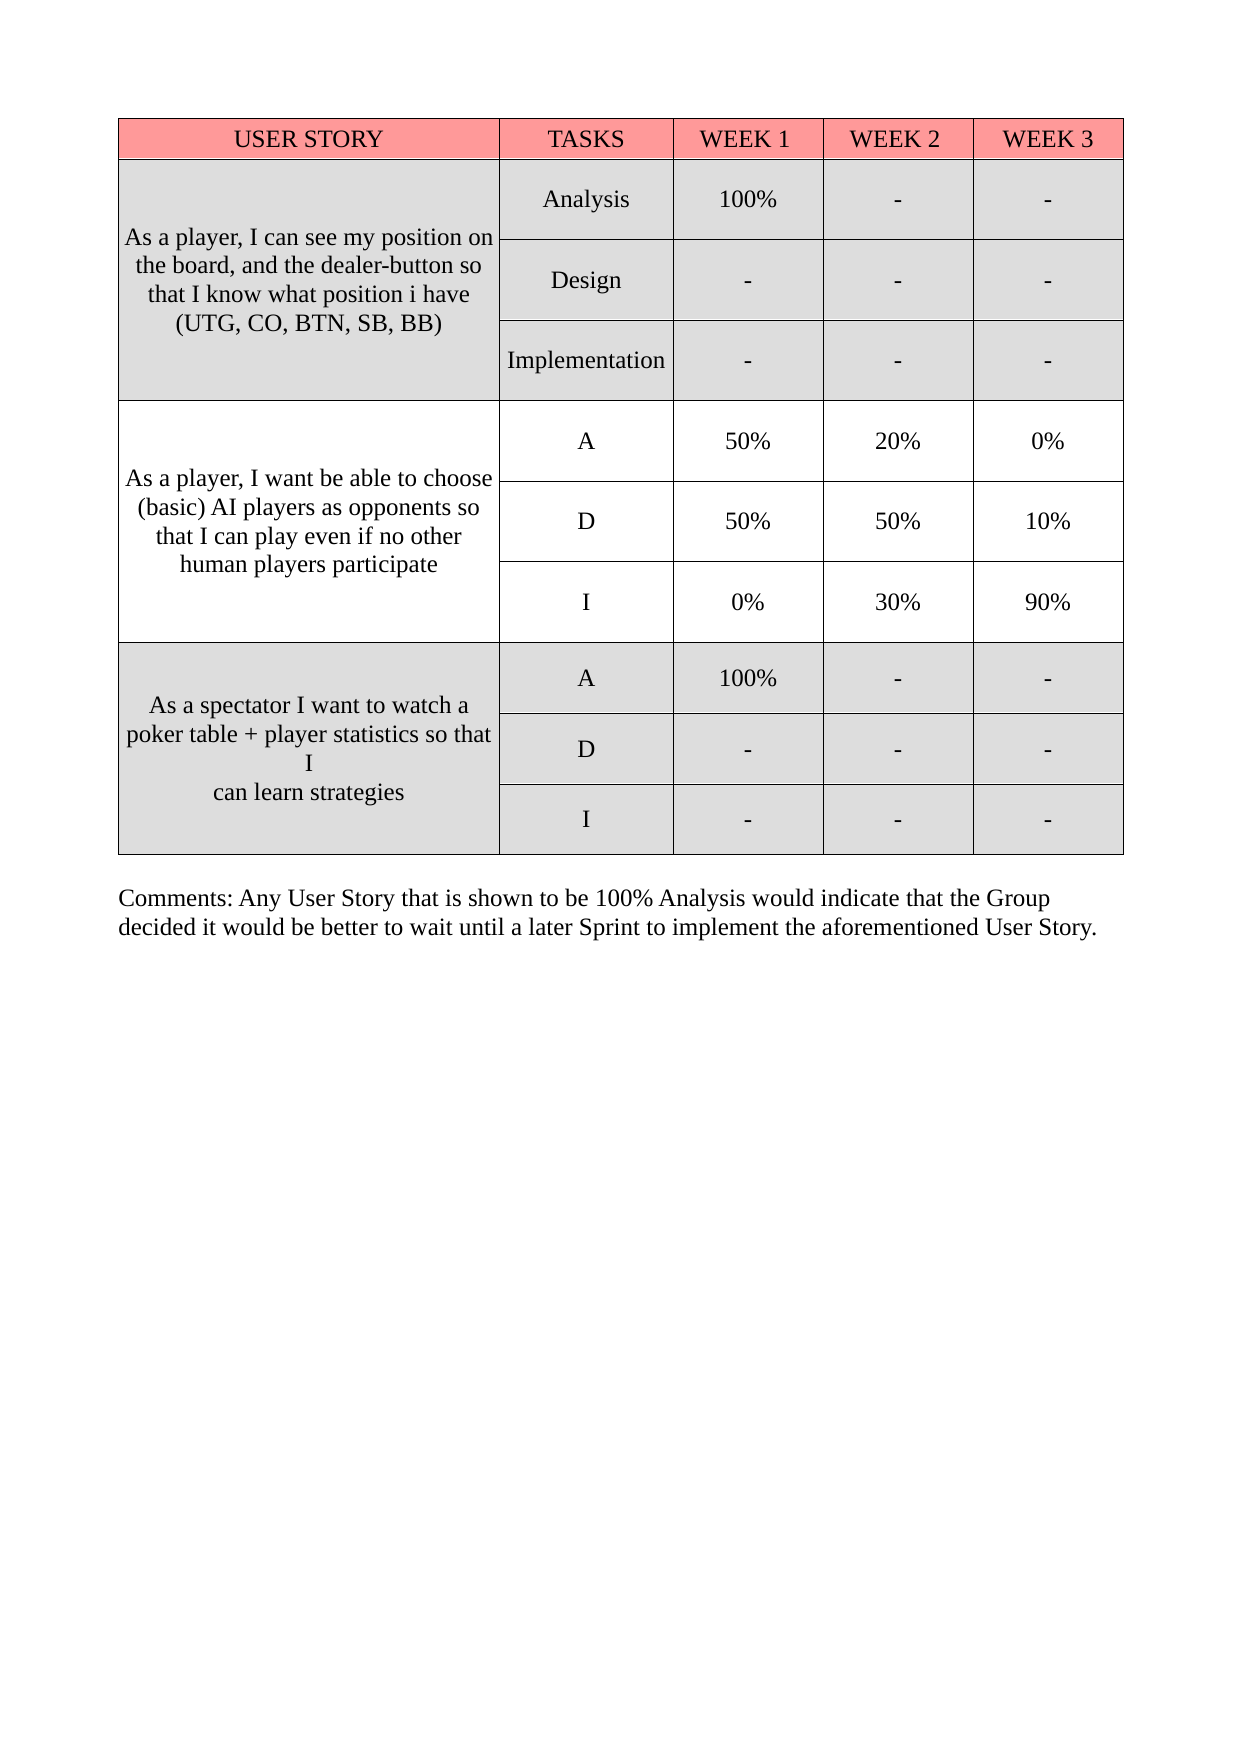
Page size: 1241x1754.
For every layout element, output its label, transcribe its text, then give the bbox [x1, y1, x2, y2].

table_cell D [500, 482, 673, 561]
table_cell - [674, 785, 823, 854]
table_cell I [500, 562, 673, 642]
table_cell A [500, 643, 673, 712]
table_cell - [974, 160, 1123, 239]
table_cell 90% [974, 562, 1123, 642]
table_cell I [500, 785, 673, 854]
table_cell - [974, 321, 1123, 400]
table_cell - [824, 785, 973, 854]
table_cell - [974, 714, 1123, 783]
table_cell As a player, I can see my position on the board, and the dealer-button so that I know what position i have (UTG, CO, BTN, SB, BB) [119, 160, 499, 400]
table_cell As a player, I want be able to choose (basic) AI players as opponents so that I can play even if no other human players participate [119, 401, 499, 642]
table_cell - [824, 160, 973, 239]
table_cell A [500, 401, 673, 481]
table_cell Implementation [500, 321, 673, 400]
table_cell - [974, 785, 1123, 854]
table_cell - [824, 714, 973, 783]
table_header WEEK 1 [674, 119, 823, 158]
table_cell 50% [674, 482, 823, 561]
table_cell - [674, 240, 823, 319]
table_header USER STORY [119, 119, 499, 158]
table_cell - [974, 240, 1123, 319]
table_cell As a spectator I want to watch a poker table + player statistics so that I can learn strategies [119, 643, 499, 854]
table_cell - [824, 321, 973, 400]
table_cell Design [500, 240, 673, 319]
table_cell - [824, 643, 973, 712]
table_cell 0% [674, 562, 823, 642]
table_cell 10% [974, 482, 1123, 561]
table_cell Analysis [500, 160, 673, 239]
table_cell - [824, 240, 973, 319]
text Comments: Any User Story that is shown to be 100% Analysis would indicate that the Group decided it would be better to wait until a later Sprint to implement the aforementioned User Story. [118, 883, 1122, 941]
table_cell 30% [824, 562, 973, 642]
table_cell D [500, 714, 673, 783]
table_header WEEK 3 [974, 119, 1123, 158]
table_cell 20% [824, 401, 973, 481]
table_header TASKS [500, 119, 673, 158]
table_cell - [974, 643, 1123, 712]
table_cell - [674, 321, 823, 400]
table_cell 100% [674, 643, 823, 712]
table_cell 100% [674, 160, 823, 239]
table_cell 50% [674, 401, 823, 481]
table_cell 0% [974, 401, 1123, 481]
table_cell - [674, 714, 823, 783]
table_cell 50% [824, 482, 973, 561]
table_header WEEK 2 [824, 119, 973, 158]
